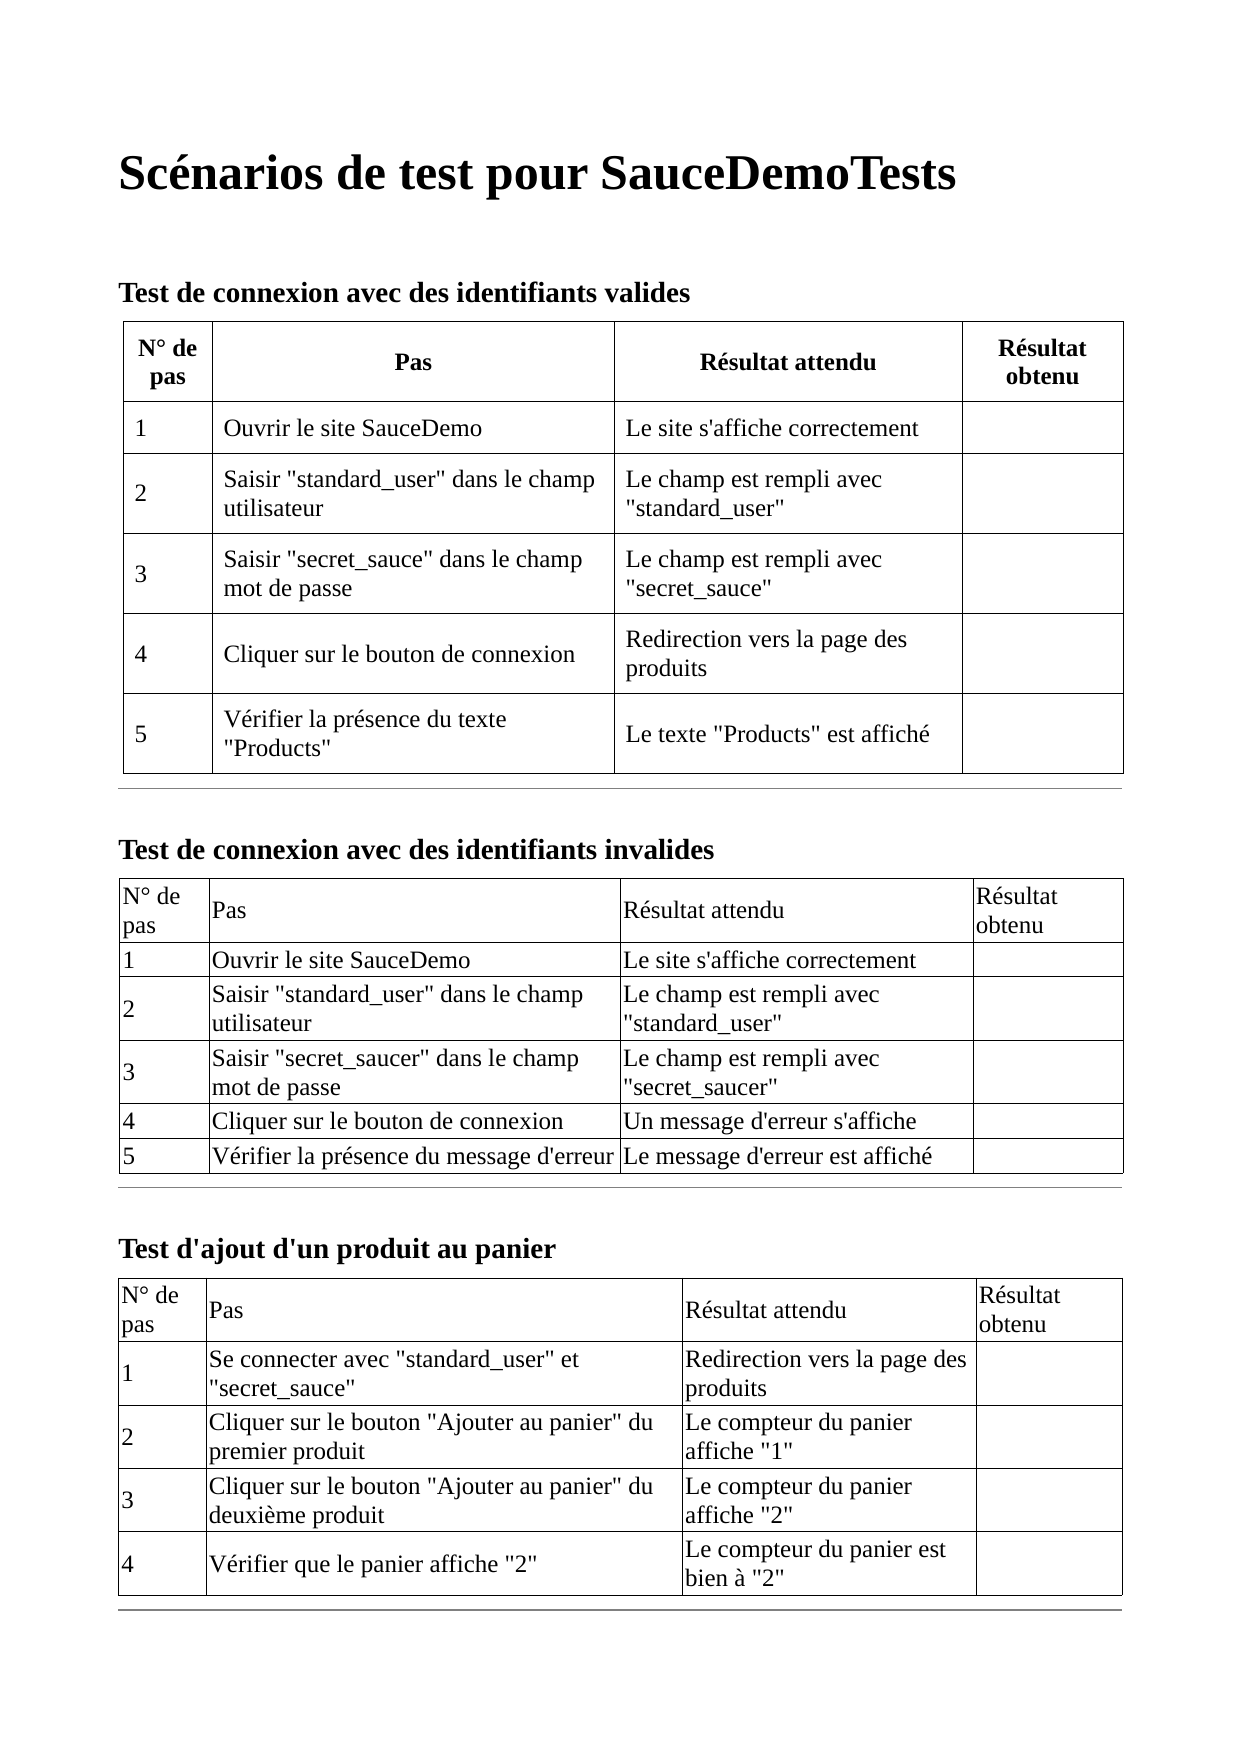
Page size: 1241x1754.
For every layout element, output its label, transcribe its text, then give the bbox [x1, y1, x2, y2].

table_cell 5 [120, 1139, 209, 1173]
table_cell Saisir "secret_saucer" dans le champ mot de passe [210, 1041, 620, 1103]
table_cell Le message d'erreur est affiché [621, 1139, 973, 1173]
table_cell Le champ est rempli avec "standard_user" [621, 977, 973, 1040]
table_header Résultat obtenu [977, 1279, 1122, 1341]
table_cell 1 [119, 1342, 206, 1404]
table_cell Le champ est rempli avec "secret_sauce" [615, 534, 962, 613]
table_header Pas [210, 879, 620, 942]
table_cell Saisir "standard_user" dans le champ utilisateur [210, 977, 620, 1040]
table_cell Se connecter avec "standard_user" et "secret_sauce" [207, 1342, 682, 1404]
table_cell Vérifier la présence du message d'erreur [210, 1139, 620, 1173]
table_cell Le champ est rempli avec "standard_user" [615, 454, 962, 533]
table_cell [963, 454, 1123, 533]
table_cell Vérifier la présence du texte "Products" [213, 694, 614, 773]
table_header Résultat obtenu [963, 322, 1123, 401]
table_cell Un message d'erreur s'affiche [621, 1104, 973, 1138]
table_cell [977, 1469, 1122, 1531]
table_header Pas [213, 322, 614, 401]
table_header N° de pas [124, 322, 212, 401]
table_cell Vérifier que le panier affiche "2" [207, 1532, 682, 1595]
table_cell 1 [124, 402, 212, 453]
table_cell [974, 943, 1123, 976]
table_cell 3 [124, 534, 212, 613]
table_header Résultat attendu [615, 322, 962, 401]
table_cell Le texte "Products" est affiché [615, 694, 962, 773]
table_cell [963, 614, 1123, 693]
table_cell Cliquer sur le bouton de connexion [210, 1104, 620, 1138]
table_cell 2 [119, 1406, 206, 1468]
table_header Pas [207, 1279, 682, 1341]
table_cell Ouvrir le site SauceDemo [210, 943, 620, 976]
table_cell Le site s'affiche correctement [615, 402, 962, 453]
table_cell 2 [124, 454, 212, 533]
table_cell 4 [120, 1104, 209, 1138]
table_cell Redirection vers la page des produits [683, 1342, 976, 1404]
table_header Résultat attendu [683, 1279, 976, 1341]
table_cell [963, 402, 1123, 453]
table_header N° de pas [119, 1279, 206, 1341]
table_cell Ouvrir le site SauceDemo [213, 402, 614, 453]
table_cell [977, 1532, 1122, 1595]
table_header Résultat obtenu [974, 879, 1123, 942]
table_cell Cliquer sur le bouton "Ajouter au panier" du deuxième produit [207, 1469, 682, 1531]
subtitle Test de connexion avec des identifiants invalides [118, 832, 1122, 866]
table_cell Cliquer sur le bouton de connexion [213, 614, 614, 693]
table_cell 2 [120, 977, 209, 1040]
table_cell Saisir "standard_user" dans le champ utilisateur [213, 454, 614, 533]
table_cell [974, 1041, 1123, 1103]
table_cell [974, 1139, 1123, 1173]
subtitle Test de connexion avec des identifiants valides [118, 275, 1122, 309]
table_cell [974, 977, 1123, 1040]
table_cell Cliquer sur le bouton "Ajouter au panier" du premier produit [207, 1406, 682, 1468]
table_cell 5 [124, 694, 212, 773]
table_cell [977, 1342, 1122, 1404]
subtitle Test d'ajout d'un produit au panier [118, 1232, 1122, 1265]
table_cell Redirection vers la page des produits [615, 614, 962, 693]
table_cell 3 [119, 1469, 206, 1531]
table_cell Le compteur du panier affiche "2" [683, 1469, 976, 1531]
table_cell Le site s'affiche correctement [621, 943, 973, 976]
subtitle Scénarios de test pour SauceDemoTests [118, 143, 1122, 201]
table_cell 4 [119, 1532, 206, 1595]
table_cell 4 [124, 614, 212, 693]
table_cell Saisir "secret_sauce" dans le champ mot de passe [213, 534, 614, 613]
table_header N° de pas [120, 879, 209, 942]
table_cell [963, 694, 1123, 773]
table_cell Le champ est rempli avec "secret_saucer" [621, 1041, 973, 1103]
table_header Résultat attendu [621, 879, 973, 942]
table_cell [963, 534, 1123, 613]
table_cell [977, 1406, 1122, 1468]
table_cell Le compteur du panier est bien à "2" [683, 1532, 976, 1595]
table_cell [974, 1104, 1123, 1138]
table_cell 1 [120, 943, 209, 976]
table_cell 3 [120, 1041, 209, 1103]
table_cell Le compteur du panier affiche "1" [683, 1406, 976, 1468]
